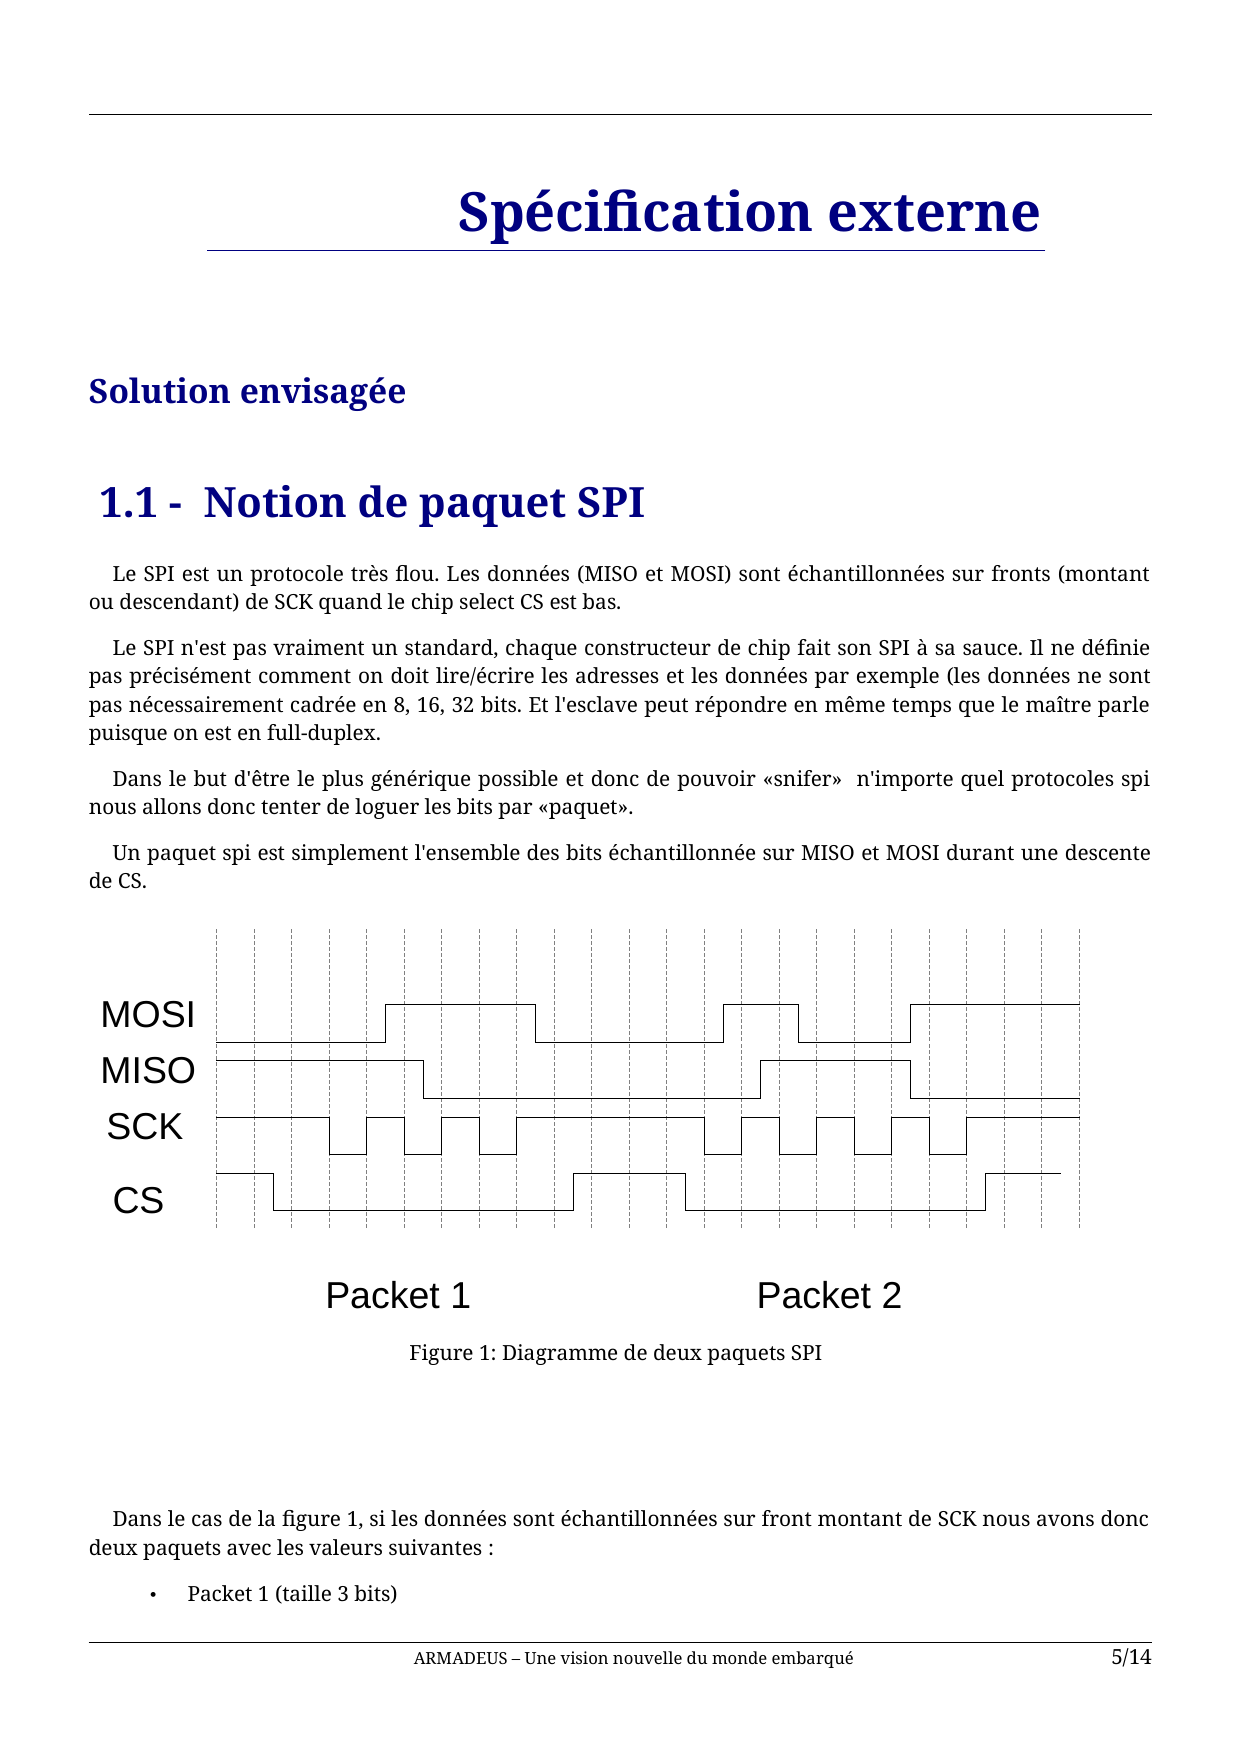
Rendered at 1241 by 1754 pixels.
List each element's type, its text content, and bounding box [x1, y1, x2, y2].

text Dans le cas de la figure 1, si les données sont échantillonnées sur front montant de SCK nous avons donc deux paquets avec les valeurs suivantes : [88, 1504, 1152, 1561]
subtitle Notion de paquet SPI [88, 473, 1152, 530]
subtitle Solution envisagée [88, 368, 1152, 414]
text Figure 1: Diagramme de deux paquets SPI [95, 911, 1136, 1367]
list Packet 1 (taille 3 bits) [150, 1579, 1152, 1607]
text Un paquet spi est simplement l'ensemble des bits échantillonnée sur MISO et MOSI durant une descente de CS. [88, 838, 1152, 895]
text Le SPI est un protocole très flou. Les données (MISO et MOSI) sont échantillonnées sur fronts (montant ou descendant) de SCK quand le chip select CS est bas. [88, 559, 1152, 616]
subtitle Spécification externe [207, 144, 1045, 250]
text Dans le but d'être le plus générique possible et donc de pouvoir «snifer» n'importe quel protocoles spi nous allons donc tenter de loguer les bits par «paquet». [88, 764, 1152, 821]
text Le SPI n'est pas vraiment un standard, chaque constructeur de chip fait son SPI à sa sauce. Il ne définie pas précisément comment on doit lire/écrire les adresses et les données par exemple (les données ne sont pas nécessairement cadrée en 8, 16, 32 bits. Et l'esclave peut répondre en même temps que le maître parle puisque on est en full-duplex. [88, 633, 1152, 746]
